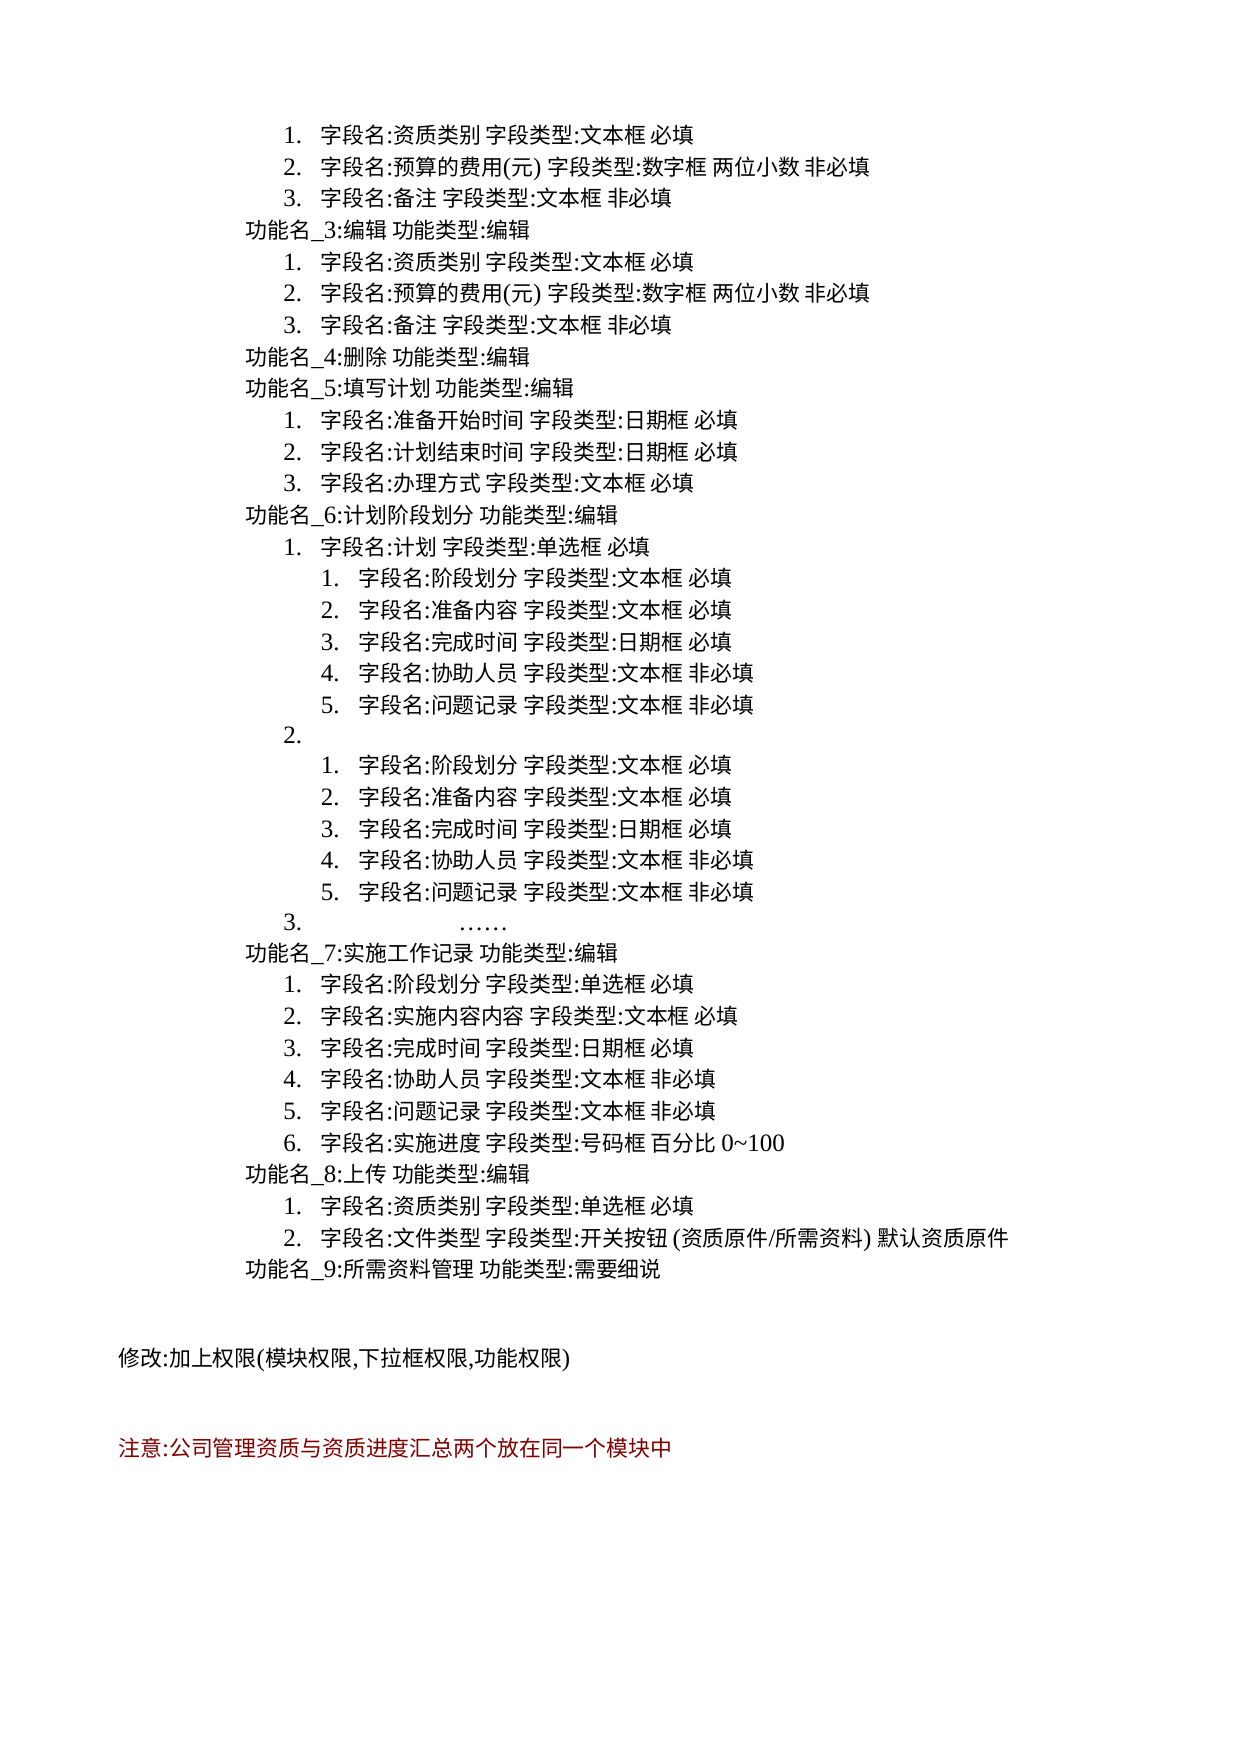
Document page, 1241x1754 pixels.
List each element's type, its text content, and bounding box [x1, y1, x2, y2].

list 字段名:实施内容内容 字段类型:文本框 必填 [283, 999, 1122, 1031]
text 功能名_6:计划阶段划分 功能类型:编辑 [118, 498, 1122, 530]
list 字段名:资质类别 字段类型:文本框 必填 [283, 118, 1122, 150]
text 修改:加上权限(模块权限,下拉框权限,功能权限) [118, 1341, 1122, 1373]
text 功能名_8:上传 功能类型:编辑 [118, 1157, 1122, 1189]
list 字段名:完成时间 字段类型:日期框 必填 [283, 1031, 1122, 1062]
list 字段名:预算的费用(元) 字段类型:数字框 两位小数 非必填 [283, 150, 1122, 181]
text 功能名_3:编辑 功能类型:编辑 [118, 213, 1122, 245]
list 字段名:备注 字段类型:文本框 非必填 [283, 308, 1122, 340]
list 字段名:协助人员 字段类型:文本框 非必填 [283, 1062, 1122, 1094]
list 字段名:完成时间 字段类型:日期框 必填 [321, 625, 1122, 656]
list 字段名:问题记录 字段类型:文本框 非必填 [283, 1094, 1122, 1126]
list 字段名:准备内容 字段类型:文本框 必填 [321, 780, 1122, 812]
list 字段名:资质类别 字段类型:文本框 必填 [283, 245, 1122, 276]
text 功能名_4:删除 功能类型:编辑 [118, 340, 1122, 371]
list 字段名:计划结束时间 字段类型:日期框 必填 [283, 435, 1122, 466]
list 字段名:问题记录 字段类型:文本框 非必填 [321, 688, 1122, 720]
list 字段名:阶段划分 字段类型:单选框 必填 [283, 967, 1122, 999]
list 字段名:备注 字段类型:文本框 非必填 [283, 181, 1122, 213]
list 字段名:准备开始时间 字段类型:日期框 必填 [283, 403, 1122, 435]
list 字段名:计划 字段类型:单选框 必填 [283, 530, 1122, 561]
list 字段名:完成时间 字段类型:日期框 必填 [321, 812, 1122, 843]
text 功能名_9:所需资料管理 功能类型:需要细说 [118, 1252, 1122, 1284]
list 字段名:阶段划分 字段类型:文本框 必填 [321, 561, 1122, 593]
text 功能名_5:填写计划 功能类型:编辑 [118, 371, 1122, 403]
list 字段名:协助人员 字段类型:文本框 非必填 [321, 656, 1122, 688]
list 字段名:文件类型 字段类型:开关按钮 (资质原件/所需资料) 默认资质原件 [283, 1221, 1122, 1252]
list 字段名:实施进度 字段类型:号码框 百分比 0~100 [283, 1126, 1122, 1157]
text 功能名_7:实施工作记录 功能类型:编辑 [118, 936, 1122, 967]
list 字段名:准备内容 字段类型:文本框 必填 [321, 593, 1122, 625]
list …… [283, 907, 1122, 936]
list 字段名:协助人员 字段类型:文本框 非必填 [321, 843, 1122, 875]
text 注意:公司管理资质与资质进度汇总两个放在同一个模块中 [118, 1431, 1122, 1462]
list 字段名:预算的费用(元) 字段类型:数字框 两位小数 非必填 [283, 276, 1122, 308]
list 字段名:办理方式 字段类型:文本框 必填 [283, 466, 1122, 498]
list 字段名:资质类别 字段类型:单选框 必填 [283, 1189, 1122, 1221]
list 字段名:问题记录 字段类型:文本框 非必填 [321, 875, 1122, 907]
list 字段名:阶段划分 字段类型:文本框 必填 [321, 748, 1122, 780]
